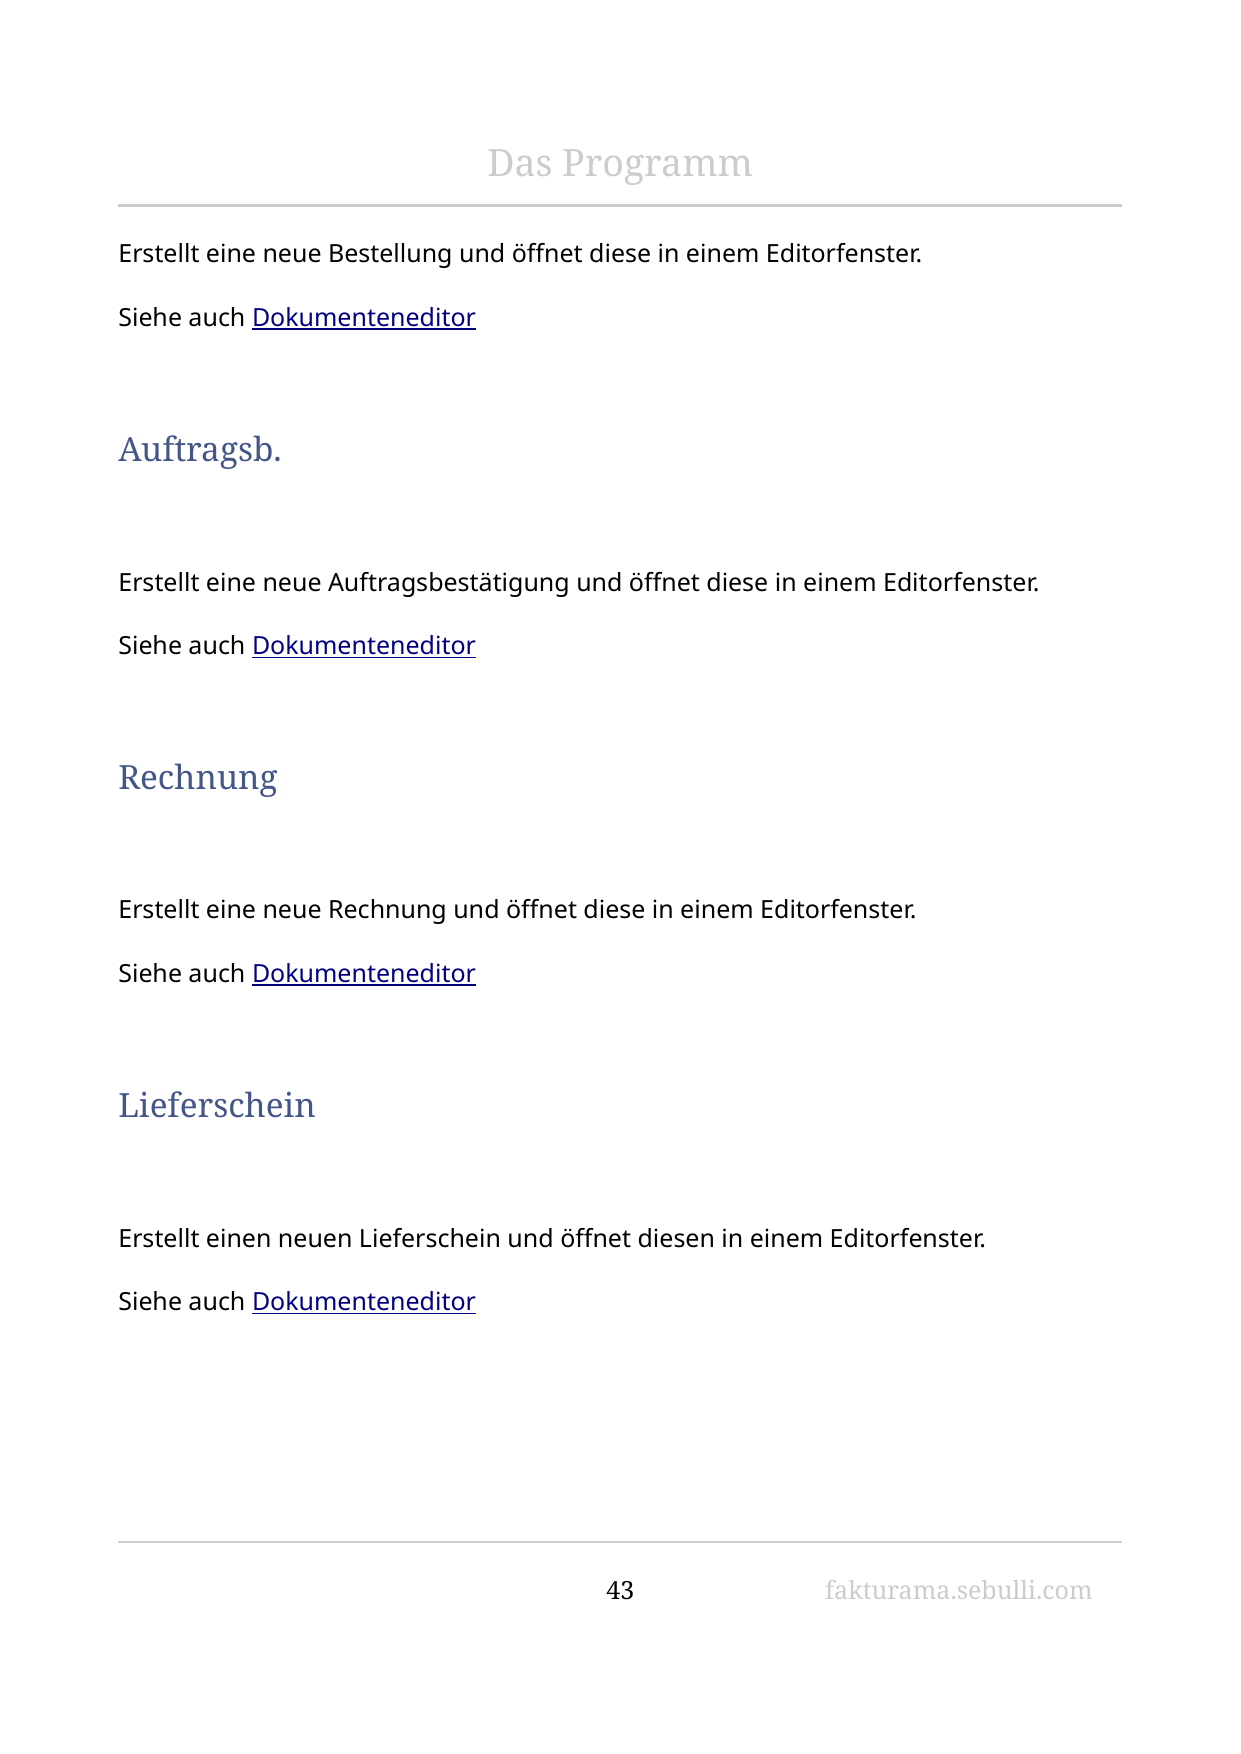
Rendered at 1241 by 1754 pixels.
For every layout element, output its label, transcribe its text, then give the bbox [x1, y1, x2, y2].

subtitle Auftragsb. [118, 426, 1122, 471]
text Siehe auch Dokumenteneditor [118, 1284, 1122, 1318]
text Erstellt eine neue Rechnung und öffnet diese in einem Editorfenster. [118, 892, 1122, 926]
text Siehe auch Dokumenteneditor [118, 628, 1122, 662]
text Erstellt eine neue Auftragsbestätigung und öffnet diese in einem Editorfenster. [118, 564, 1122, 598]
text Erstellt eine neue Bestellung und öffnet diese in einem Editorfenster. [118, 236, 1122, 270]
text Erstellt einen neuen Lieferschein und öffnet diesen in einem Editorfenster. [118, 1220, 1122, 1254]
subtitle Rechnung [118, 754, 1122, 799]
subtitle Lieferschein [118, 1082, 1122, 1127]
text Siehe auch Dokumenteneditor [118, 956, 1122, 990]
text Siehe auch Dokumenteneditor [118, 300, 1122, 334]
